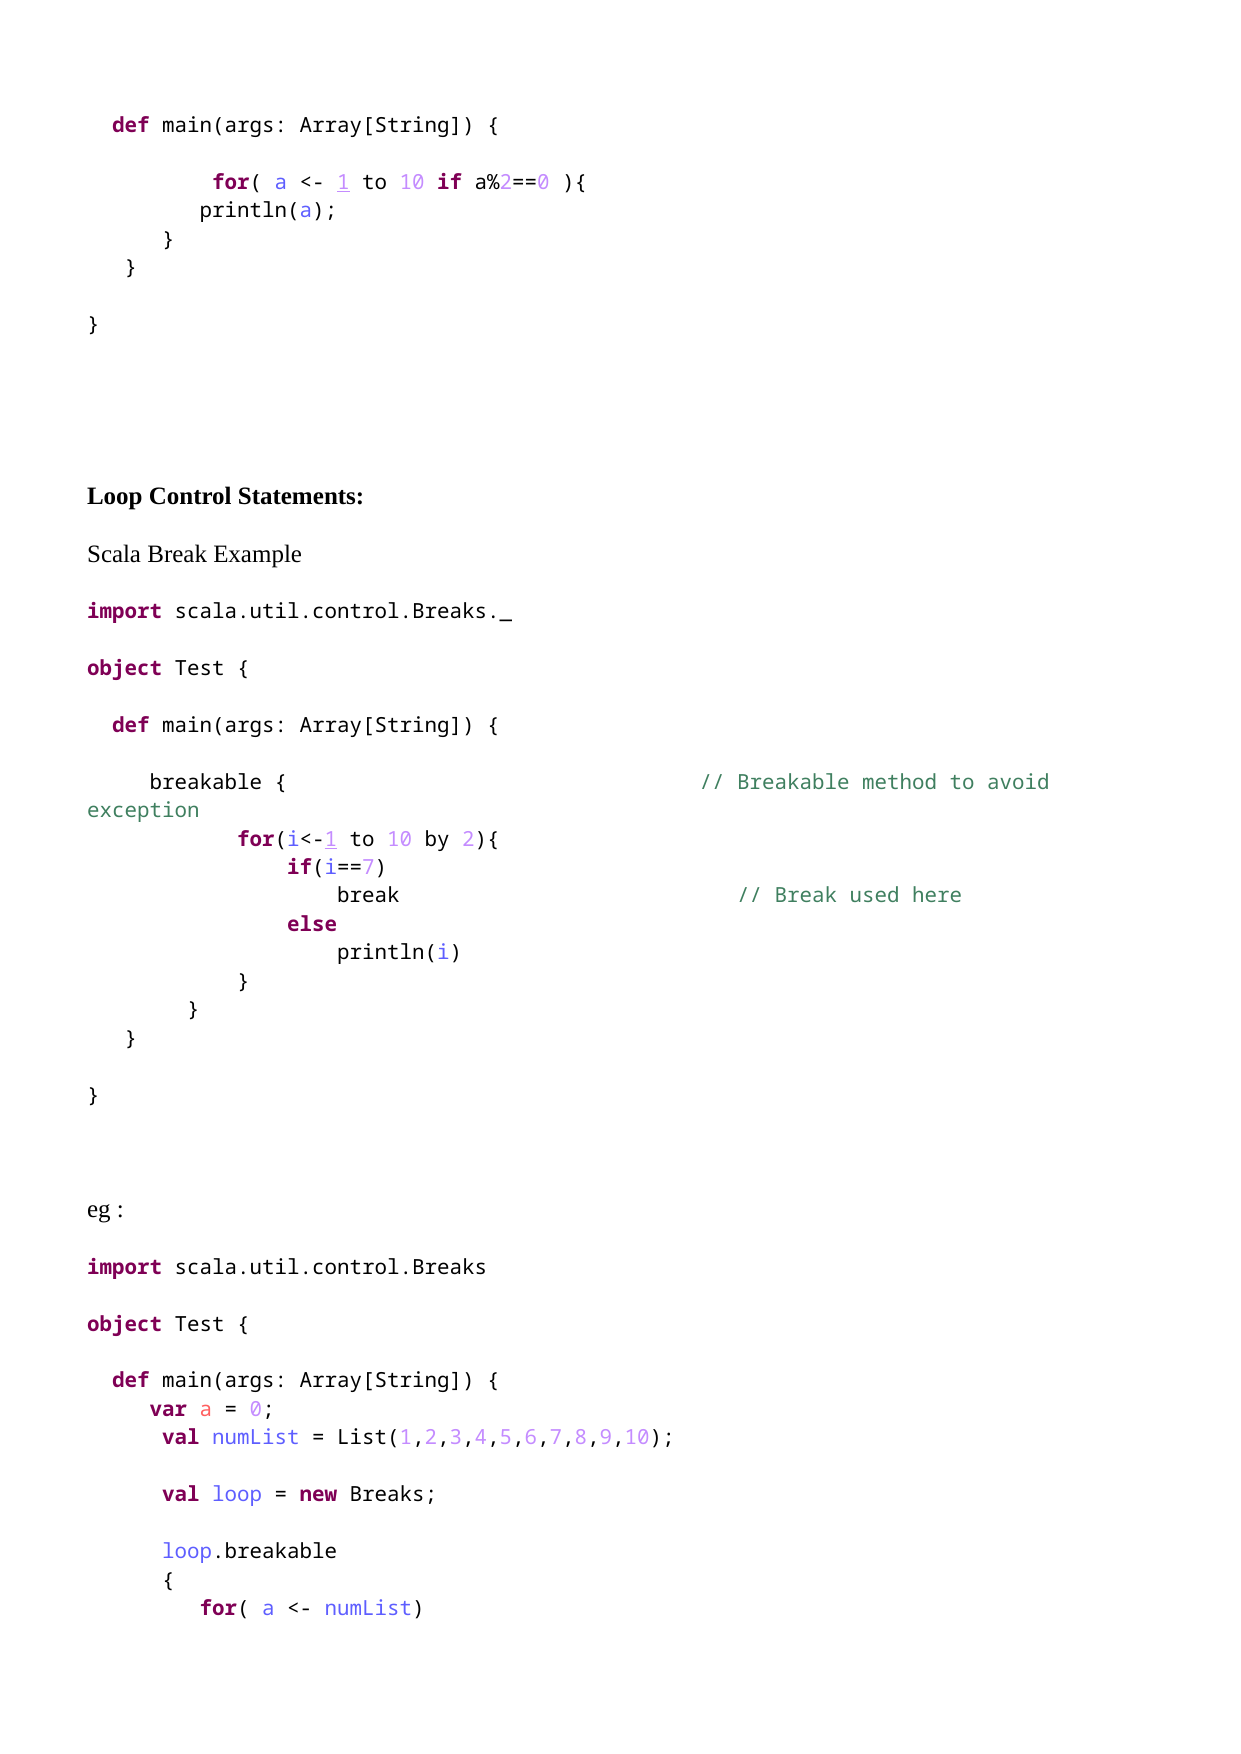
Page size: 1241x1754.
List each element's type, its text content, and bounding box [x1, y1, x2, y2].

text break // Break used here [87, 881, 1155, 909]
text } [87, 252, 1155, 281]
text val loop = new Breaks; [87, 1479, 1155, 1508]
text if(i==7) [87, 852, 1155, 881]
text for( a <- 1 to 10 if a%2==0 ){ [87, 167, 1155, 195]
text def main(args: Array[String]) { [87, 110, 1155, 138]
text } [87, 309, 1155, 337]
text var a = 0; [87, 1394, 1155, 1422]
text { [87, 1565, 1155, 1593]
text def main(args: Array[String]) { [87, 1366, 1155, 1394]
text loop.breakable [87, 1536, 1155, 1565]
text for(i<-1 to 10 by 2){ [87, 824, 1155, 852]
text def main(args: Array[String]) { [87, 710, 1155, 738]
text breakable { // Breakable method to avoid exception [87, 767, 1155, 824]
text } [87, 224, 1155, 252]
text Scala Break Example [87, 539, 1155, 567]
text else [87, 909, 1155, 937]
text } [87, 994, 1155, 1023]
text import scala.util.control.Breaks [87, 1252, 1155, 1280]
text eg : [87, 1194, 1155, 1223]
text for( a <- numList) [87, 1593, 1155, 1622]
text } [87, 1080, 1155, 1108]
text } [87, 1023, 1155, 1051]
text println(a); [87, 195, 1155, 224]
text Loop Control Statements: [87, 481, 1155, 510]
text object Test { [87, 653, 1155, 682]
text } [87, 966, 1155, 994]
text println(i) [87, 937, 1155, 966]
text import scala.util.control.Breaks._ [87, 596, 1155, 625]
text object Test { [87, 1309, 1155, 1337]
text val numList = List(1,2,3,4,5,6,7,8,9,10); [87, 1422, 1155, 1451]
